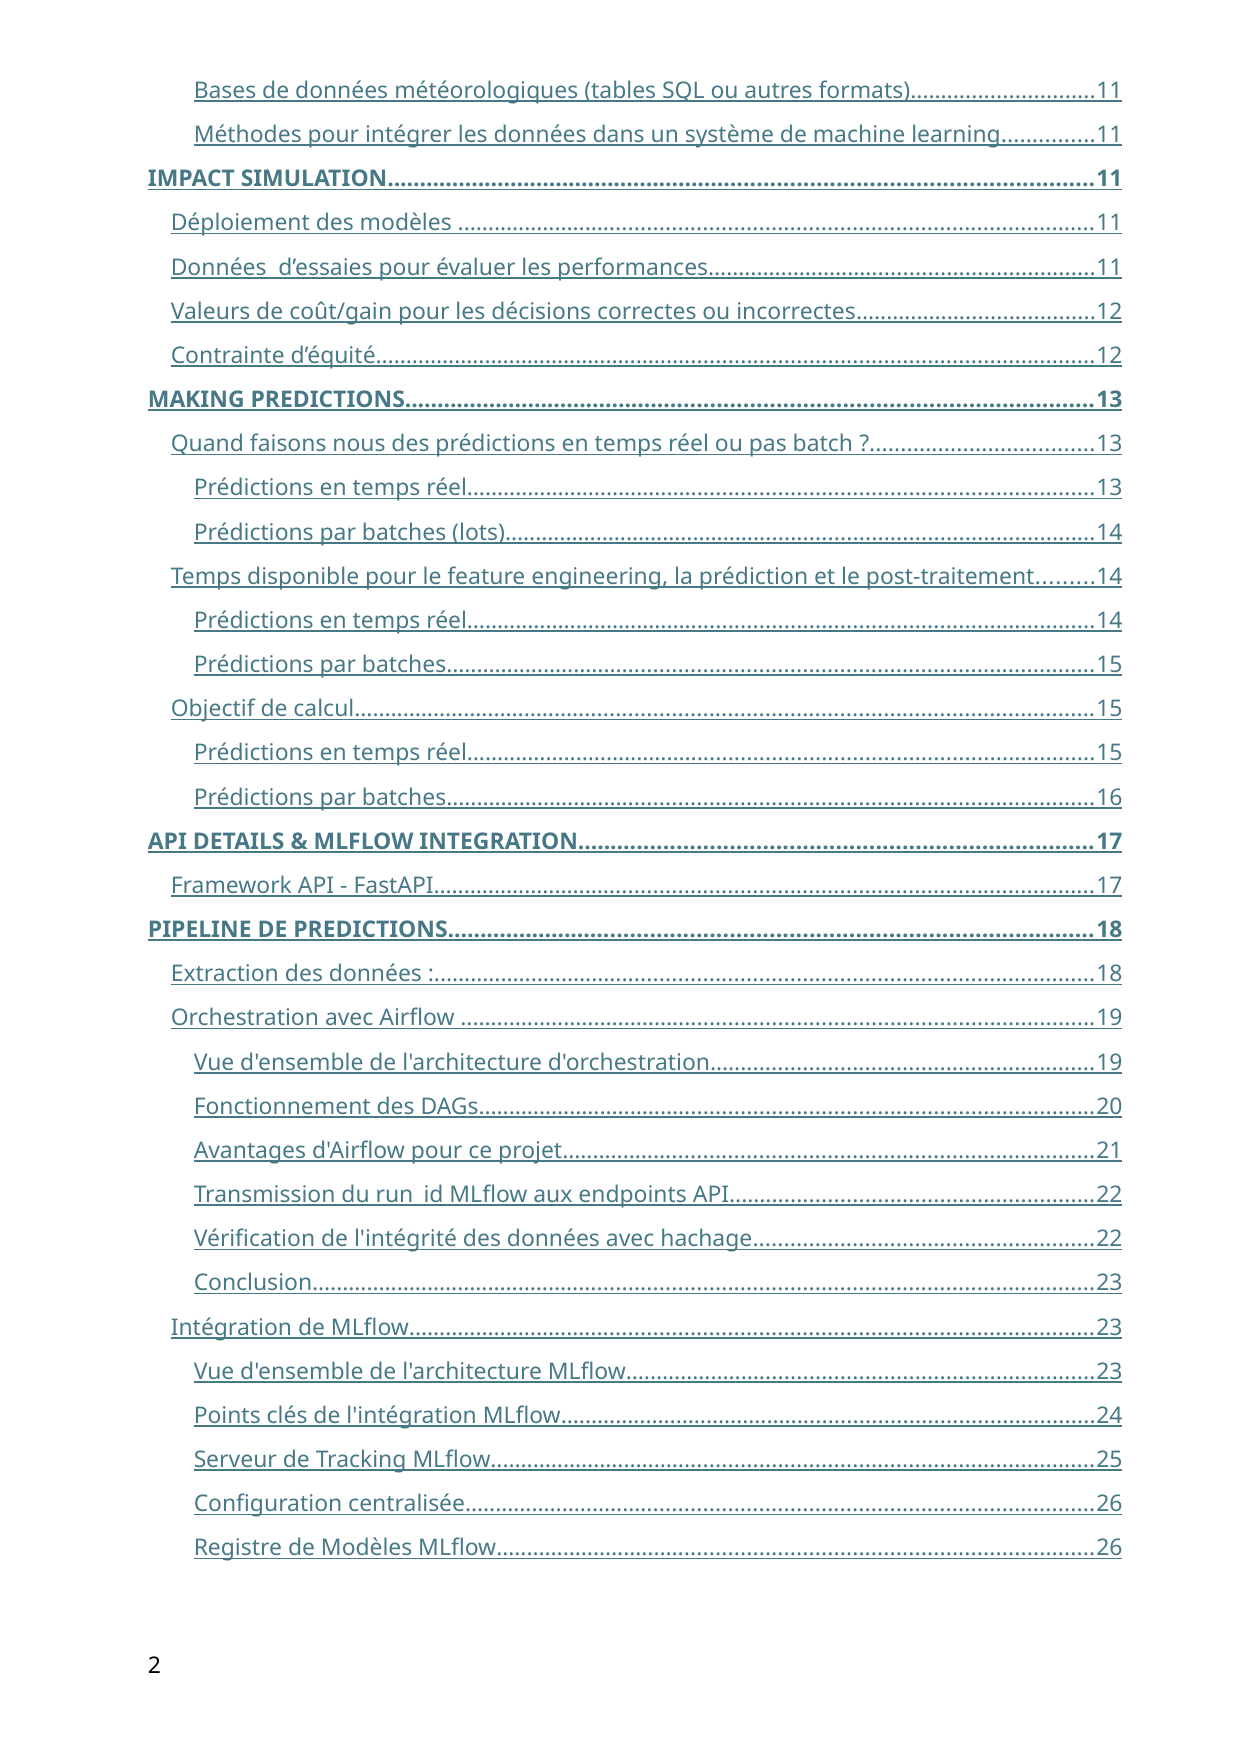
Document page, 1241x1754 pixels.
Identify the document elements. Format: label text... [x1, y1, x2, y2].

text [193, 145, 1122, 149]
text Quand faisons nous des prédictions en temps réel ou pas batch ? 13 [171, 427, 1122, 454]
text Extraction des données : 18 [171, 957, 1122, 984]
text [193, 631, 1122, 635]
text Transmission du run_id MLflow aux endpoints API 22 [193, 1178, 1122, 1204]
text Fonctionnement des DAGs 20 [193, 1090, 1122, 1116]
text Vue d'ensemble de l'architecture d'orchestration 19 [193, 1046, 1122, 1072]
text Avantages d'Airflow pour ce projet 21 [193, 1134, 1122, 1160]
text [193, 1205, 1122, 1209]
text Valeurs de coût/gain pour les décisions correctes ou incorrectes 12 [171, 295, 1122, 321]
text [193, 1382, 1122, 1386]
text Contrainte d’équité 12 [171, 339, 1122, 365]
text Orchestration avec Airflow 19 [171, 1001, 1122, 1028]
text Vérification de l'intégrité des données avec hachage 22 [193, 1222, 1122, 1249]
text Serveur de Tracking MLflow 25 [193, 1443, 1122, 1469]
text Conclusion 23 [193, 1266, 1122, 1293]
text MAKING PREDICTIONS 13 [148, 383, 1122, 409]
text [193, 1073, 1122, 1077]
text Prédictions par batches (lots) 14 [193, 516, 1122, 542]
text Déploiement des modèles 11 [171, 206, 1122, 233]
text Prédictions en temps réel 13 [193, 471, 1122, 498]
text Registre de Modèles MLflow 26 [193, 1531, 1122, 1558]
text Objectif de calcul 15 [171, 692, 1122, 719]
text Temps disponible pour le feature engineering, la prédiction et le post-traitement 14 [171, 560, 1122, 586]
text Points clés de l'intégration MLflow 24 [193, 1399, 1122, 1425]
text Vue d'ensemble de l'architecture MLflow 23 [193, 1355, 1122, 1381]
text [193, 675, 1122, 679]
text [171, 234, 1122, 238]
text [193, 499, 1122, 503]
text Configuration centralisée 26 [193, 1487, 1122, 1514]
text Prédictions en temps réel 15 [193, 736, 1122, 763]
text API DETAILS & MLFLOW INTEGRATION 17 [148, 825, 1122, 851]
text [193, 1117, 1122, 1121]
text [193, 1161, 1122, 1165]
text Intégration de MLflow 23 [171, 1311, 1122, 1337]
text Prédictions par batches 16 [193, 781, 1122, 807]
text [193, 808, 1122, 812]
text [193, 1470, 1122, 1474]
text Méthodes pour intégrer les données dans un système de machine learning 11 [193, 118, 1122, 144]
text Prédictions par batches 15 [193, 648, 1122, 674]
text [193, 543, 1122, 547]
text [193, 101, 1122, 105]
text [171, 1029, 1122, 1033]
text [193, 1294, 1122, 1298]
text PIPELINE DE PREDICTIONS 18 [148, 913, 1122, 939]
text [193, 764, 1122, 768]
text Données d’essaies pour évaluer les performances 11 [171, 251, 1122, 277]
text Framework API - FastAPI 17 [171, 869, 1122, 895]
text [193, 1559, 1122, 1563]
text Bases de données météorologiques (tables SQL ou autres formats) 11 [193, 74, 1122, 100]
text [193, 1426, 1122, 1430]
text Prédictions en temps réel 14 [193, 604, 1122, 630]
text IMPACT SIMULATION 11 [148, 162, 1122, 189]
